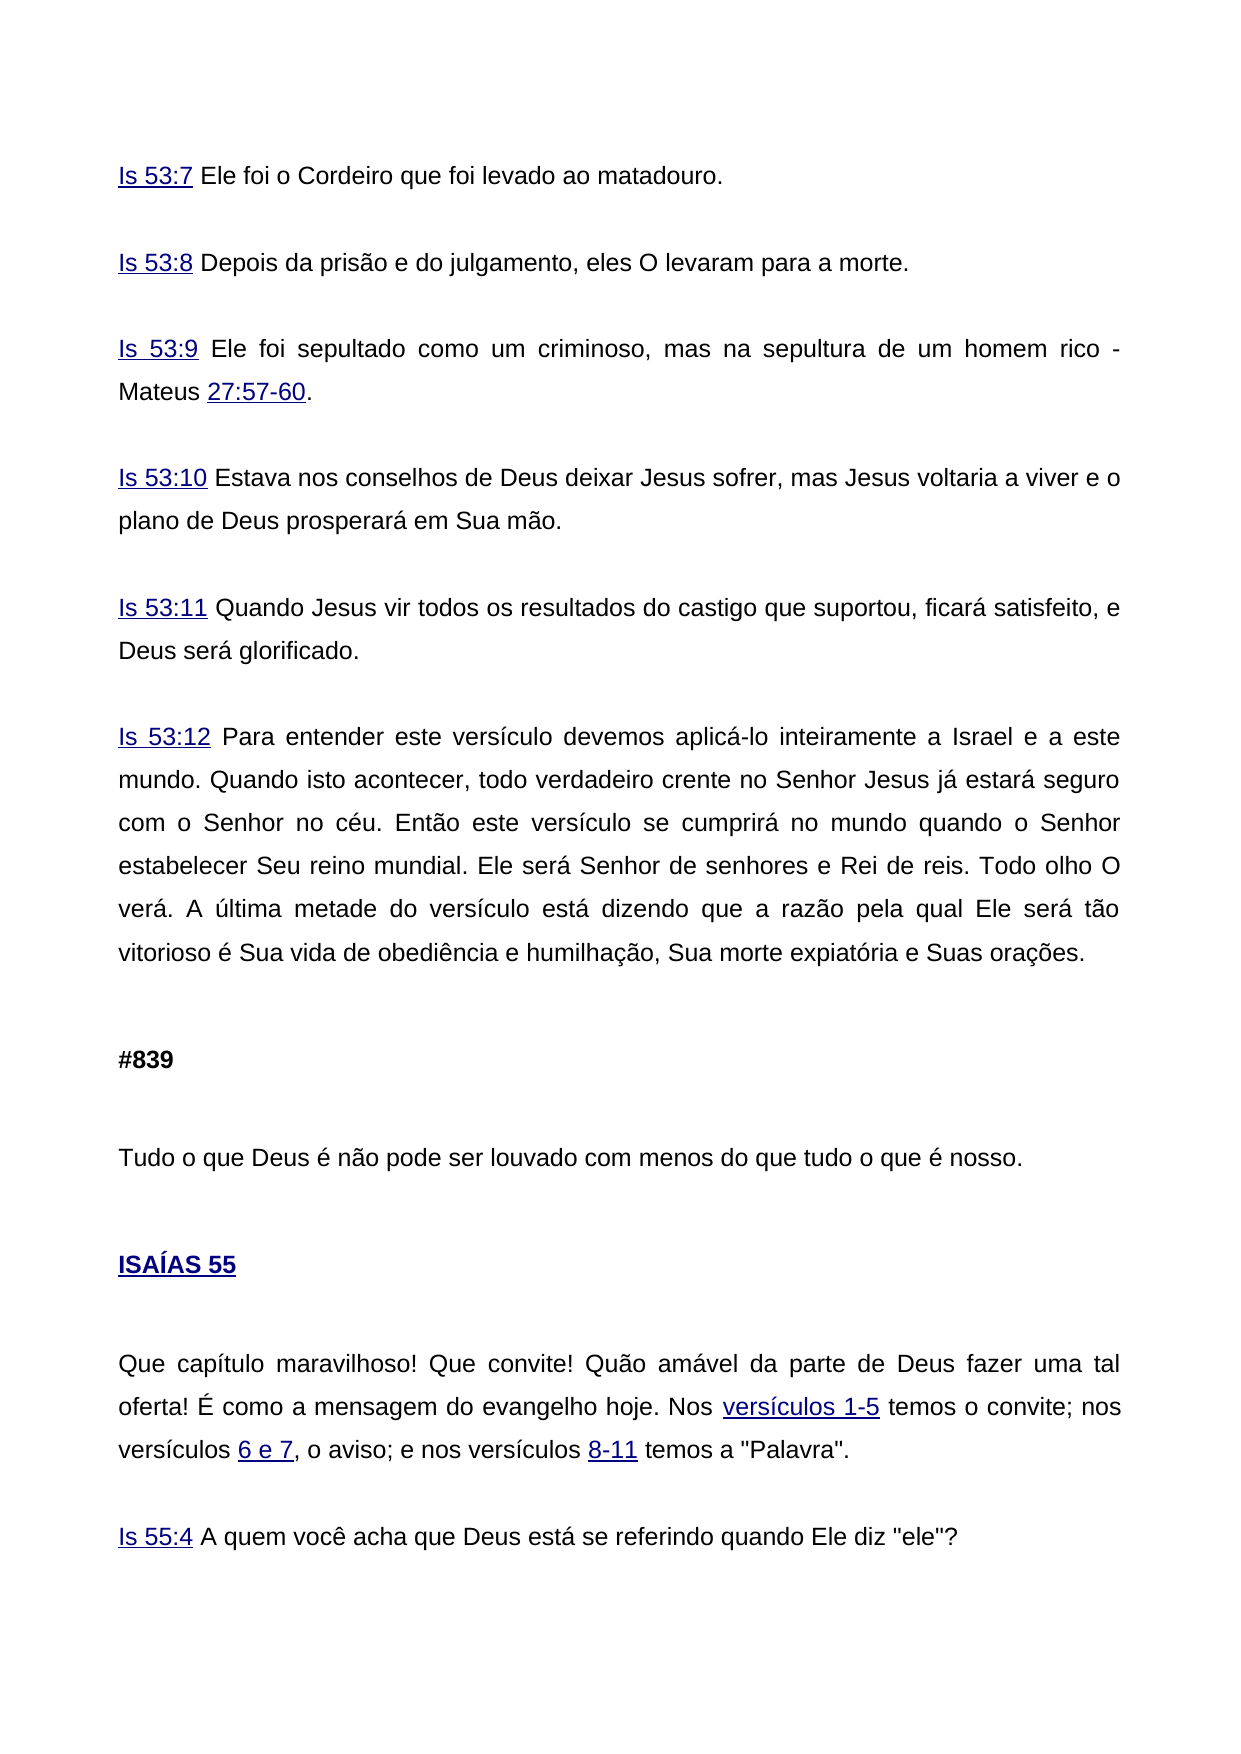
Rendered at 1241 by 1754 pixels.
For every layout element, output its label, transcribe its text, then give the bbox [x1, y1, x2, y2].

text Is 53:9 Ele foi sepultado como um criminoso, mas na sepultura de um homem rico - Mateus 27:57-60. [118, 334, 1122, 406]
text Is 53:11 Quando Jesus vir todos os resultados do castigo que suportou, ficará satisfeito, e Deus será glorificado. [118, 592, 1122, 664]
text Is 53:8 Depois da prisão e do julgamento, eles O levaram para a morte. [118, 247, 1122, 276]
text Is 53:7 Ele foi o Cordeiro que foi levado ao matadouro. [118, 161, 1122, 190]
subtitle ISAÍAS 55 [118, 1250, 1122, 1279]
text Is 53:12 Para entender este versículo devemos aplicá-lo inteiramente a Israel e a este mundo. Quando isto acontecer, todo verdadeiro crente no Senhor Jesus já estará seguro com o Senhor no céu. Então este versículo se cumprirá no mundo quando o Senhor estabelecer Seu reino mundial. Ele será Senhor de senhores e Rei de reis. Todo olho O verá. A última metade do versículo está dizendo que a razão pela qual Ele será tão vitorioso é Sua vida de obediência e humilhação, Sua morte expiatória e Suas orações. [118, 722, 1122, 966]
text Is 55:4 A quem você acha que Deus está se referindo quando Ele diz "ele"? [118, 1522, 1122, 1550]
text Que capítulo maravilhoso! Que convite! Quão amável da parte de Deus fazer uma tal oferta! É como a mensagem do evangelho hoje. Nos versículos 1-5 temos o convite; nos versículos 6 e 7, o aviso; e nos versículos 8-11 temos a "Palavra". [118, 1349, 1122, 1464]
text Tudo o que Deus é não pode ser louvado com menos do que tudo o que é nosso. [118, 1143, 1122, 1172]
text Is 53:10 Estava nos conselhos de Deus deixar Jesus sofrer, mas Jesus voltaria a viver e o plano de Deus prosperará em Sua mão. [118, 463, 1122, 535]
subtitle #839 [118, 1044, 1122, 1073]
